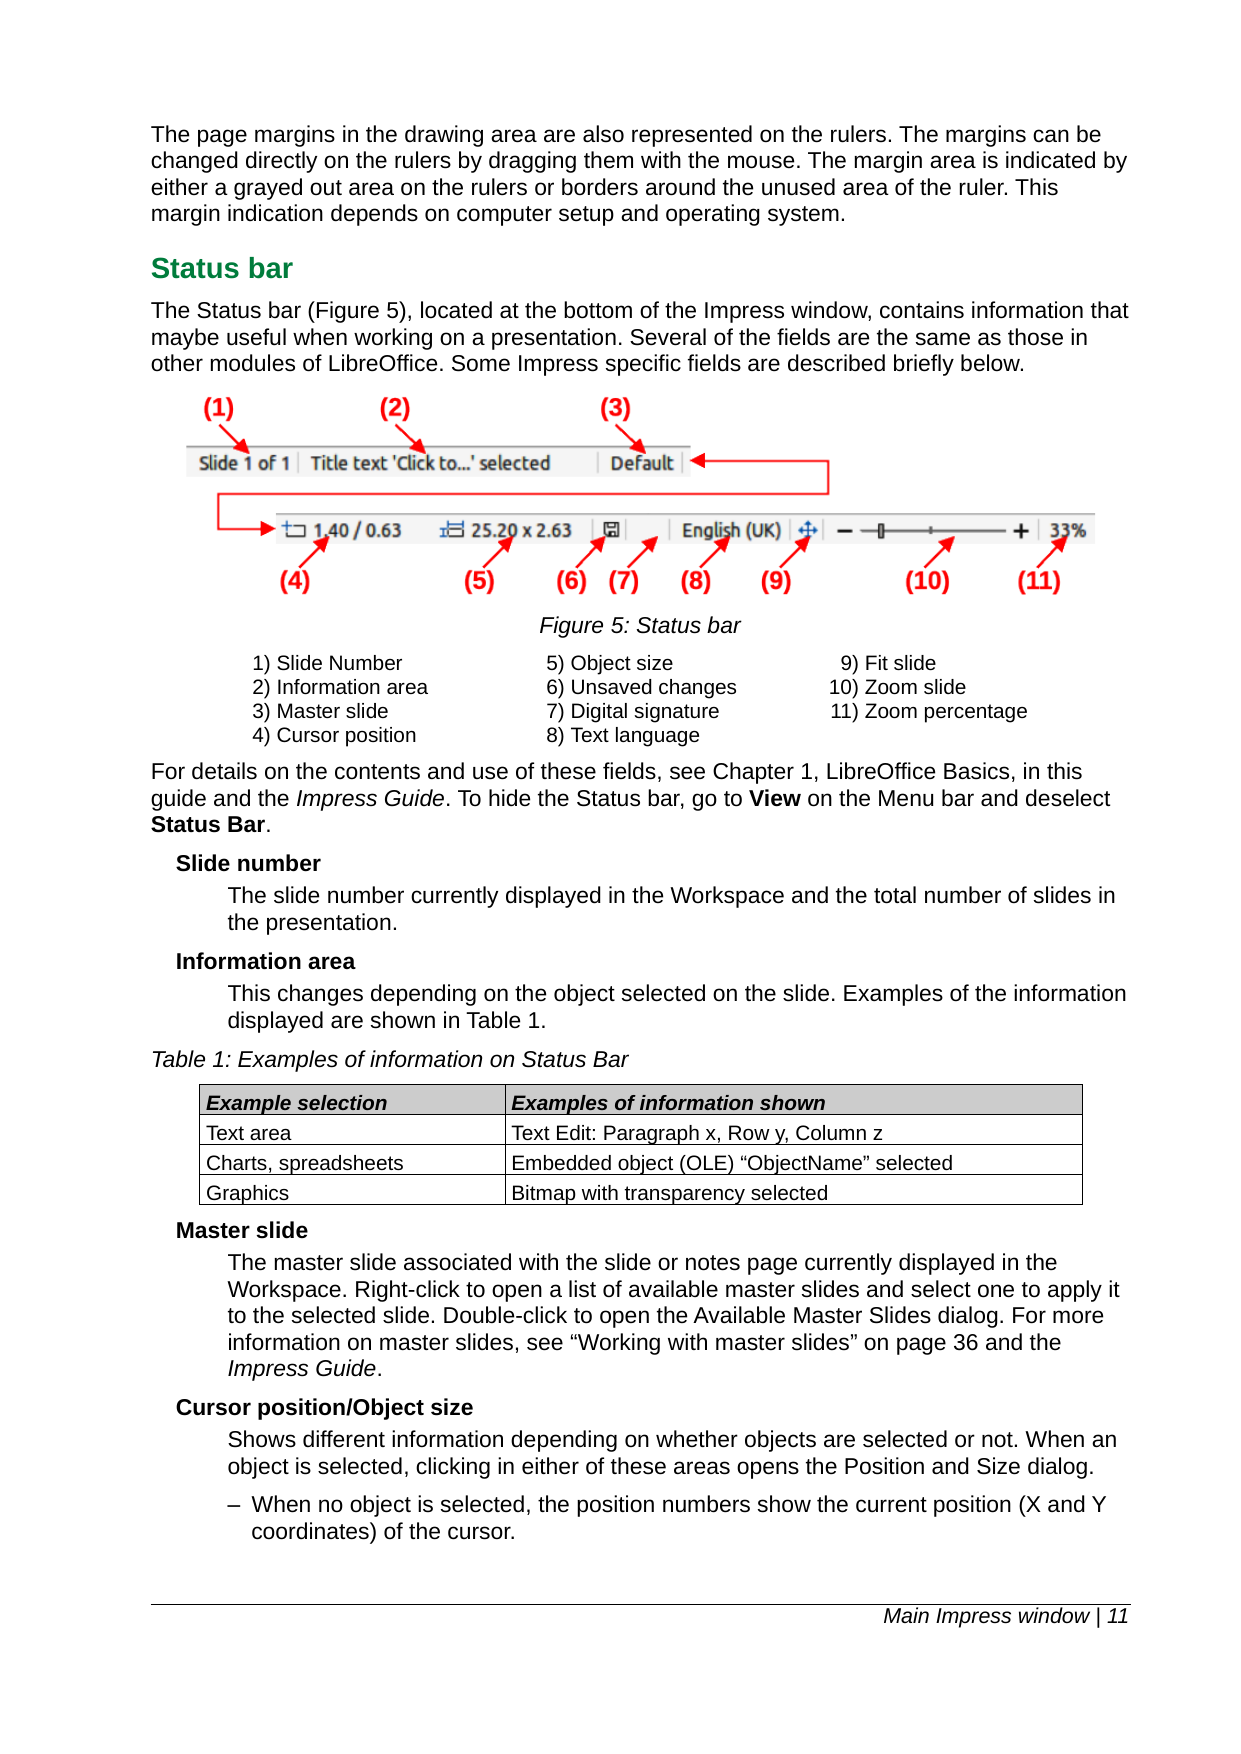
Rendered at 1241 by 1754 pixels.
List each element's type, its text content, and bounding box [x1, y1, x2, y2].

subtitle Status bar [151, 251, 1131, 285]
table_cell Bitmap with transparency selected [506, 1175, 1082, 1204]
text Slide number [176, 850, 1131, 876]
text The page margins in the drawing area are also represented on the rulers. The margins can be changed directly on the rulers by dragging them with the mouse. The margin area is indicated by either a grayed out area on the rulers or borders around the unused area of the ruler. This margin indication depends on computer setup and operating system. [151, 121, 1131, 226]
table_header Object size Unsaved changes Digital signature Text language [494, 651, 788, 747]
picture [186, 388, 1096, 600]
table_cell Graphics [200, 1175, 505, 1204]
text Table 1: Examples of information on Status Bar [151, 1046, 1131, 1072]
text Master slide [176, 1217, 1131, 1243]
text Shows different information depending on whether objects are selected or not. When an object is selected, clicking in either of these areas opens the Position and Size dialog. [227, 1426, 1131, 1479]
text Information area [176, 948, 1131, 974]
text This changes depending on the object selected on the slide. Examples of the information displayed are shown in Table 1. [227, 980, 1131, 1033]
table_header Fit slide Zoom slide Zoom percentage [788, 651, 1082, 747]
table_cell Text Edit: Paragraph x, Row y, Column z [506, 1115, 1082, 1144]
table_cell Text area [200, 1115, 505, 1144]
table_cell Embedded object (OLE) “ObjectName” selected [506, 1145, 1082, 1174]
table_header Example selection [200, 1085, 505, 1114]
text Cursor position/Object size [176, 1394, 1131, 1420]
list When no object is selected, the position numbers show the current position (X and Y coordinates) of the cursor. [227, 1491, 1131, 1544]
text The slide number currently displayed in the Workspace and the total number of slides in the presentation. [227, 882, 1131, 935]
table_cell Charts, spreadsheets [200, 1145, 505, 1174]
table_header Slide Number Information area Master slide Cursor position [200, 651, 494, 747]
text The master slide associated with the slide or notes page currently displayed in the Workspace. Right-click to open a list of available master slides and select one to apply it to the selected slide. Double-click to open the Available Master Slides dialog. For more information on master slides, see “Working with master slides” on page 36 and the Impress Guide. [227, 1249, 1131, 1381]
table_header Examples of information shown [506, 1085, 1082, 1114]
text Figure 5: Status bar [186, 612, 1095, 638]
list For details on the contents and use of these fields, see Chapter 1, LibreOffice Basics, in this guide and the Impress Guide. To hide the Status bar, go to View on the Menu bar and deselect Status Bar. [151, 758, 1131, 837]
text The Status bar (Figure 5), located at the bottom of the Impress window, contains information that maybe useful when working on a presentation. Several of the fields are the same as those in other modules of LibreOffice. Some Impress specific fields are described briefly below. [151, 297, 1131, 376]
